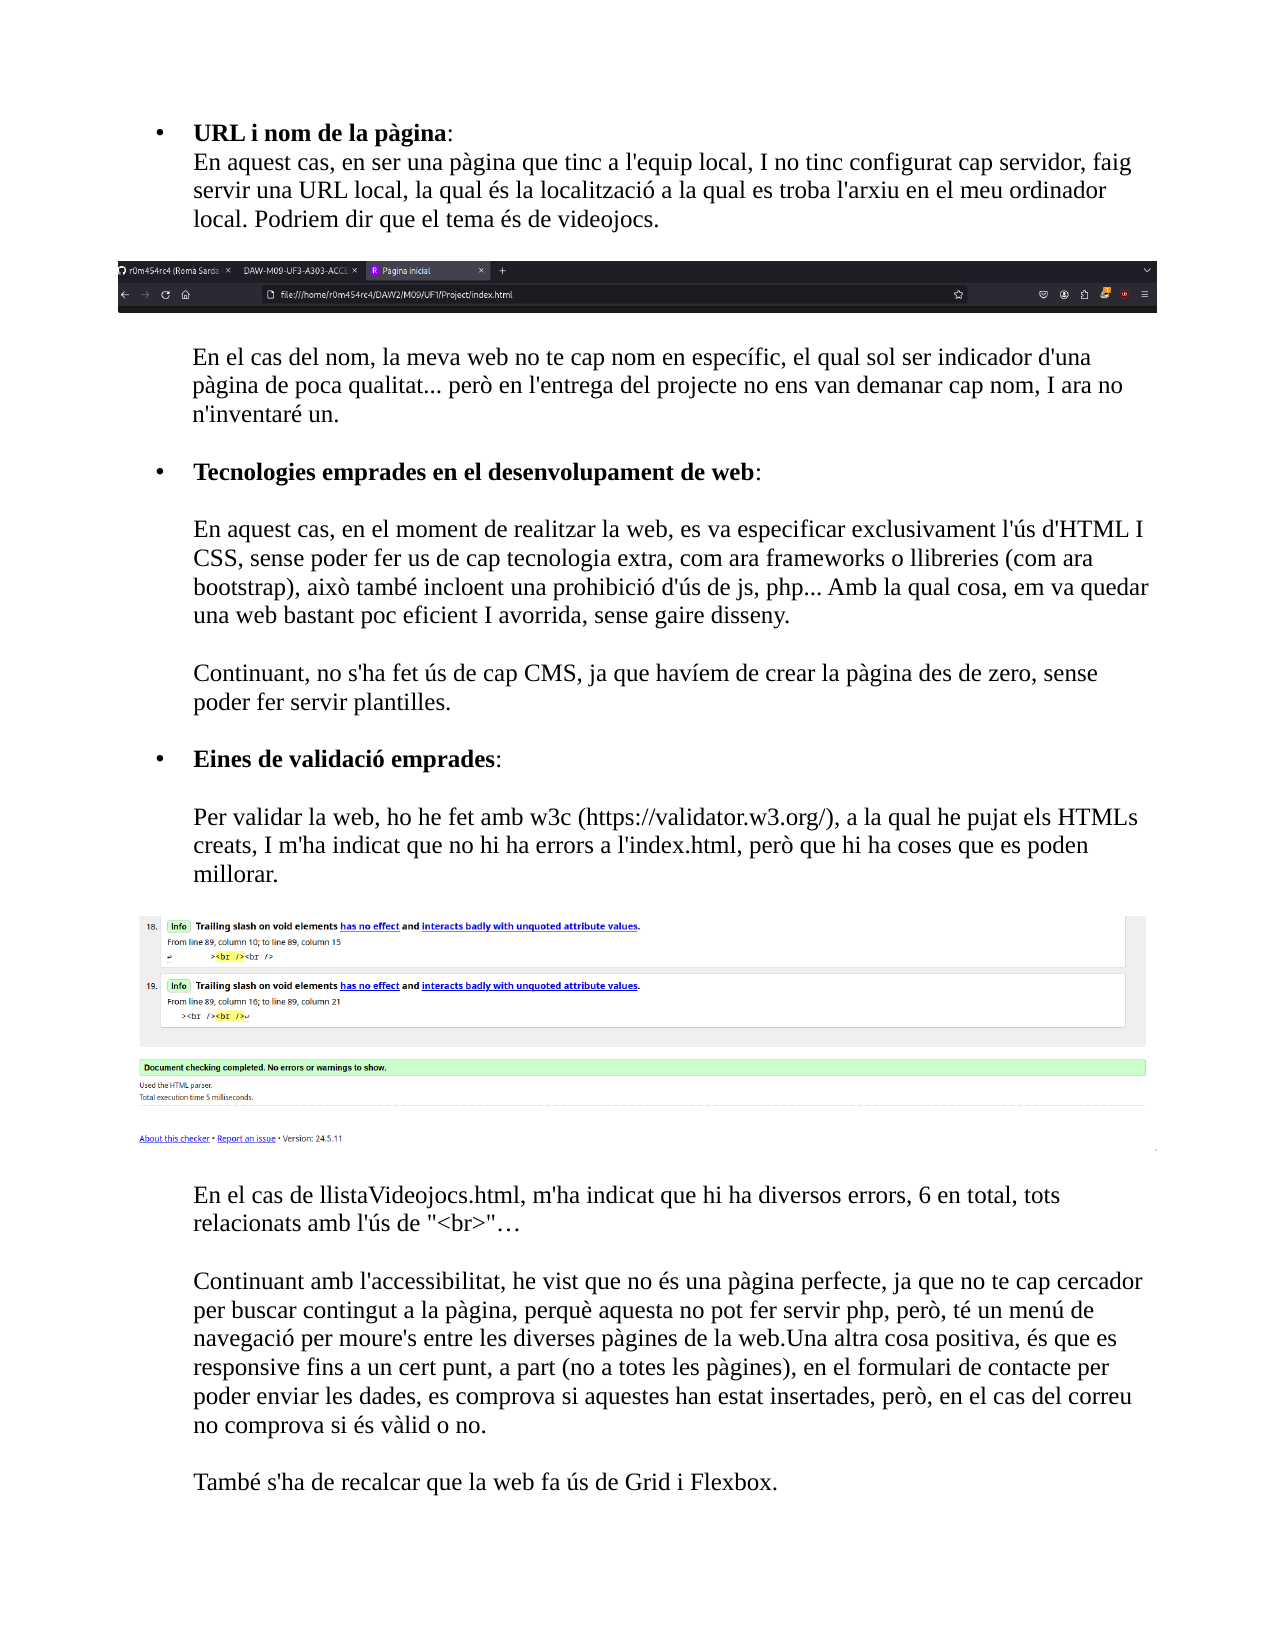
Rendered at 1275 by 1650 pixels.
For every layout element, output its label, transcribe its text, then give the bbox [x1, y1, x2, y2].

list Continuant, no s'ha fet ús de cap CMS, ja que havíem de crear la pàgina des de zero, sense poder fer servir plantilles. [156, 658, 1157, 716]
picture [118, 916, 1157, 1151]
list En el cas de llistaVideojocs.html, m'ha indicat que hi ha diversos errors, 6 en total, tots relacionats amb l'ús de "<br>"… [156, 1180, 1157, 1237]
list Tecnologies emprades en el desenvolupament de web: [156, 457, 1157, 486]
list També s'ha de recalcar que la web fa ús de Grid i Flexbox. [156, 1467, 1157, 1496]
list Eines de validació emprades: [156, 744, 1157, 773]
picture [118, 261, 1157, 313]
list Continuant amb l'accessibilitat, he vist que no és una pàgina perfecte, ja que no te cap cercador per buscar contingut a la pàgina, perquè aquesta no pot fer servir php, però, té un menú de navegació per moure's entre les diverses pàgines de la web.Una altra cosa positiva, és que es responsive fins a un cert punt, a part (no a totes les pàgines), en el formulari de contacte per poder enviar les dades, es comprova si aquestes han estat insertades, però, en el cas del correu no comprova si és vàlid o no. [156, 1266, 1157, 1438]
list URL i nom de la pàgina: [156, 118, 1157, 147]
list En aquest cas, en ser una pàgina que tinc a l'equip local, I no tinc configurat cap servidor, faig servir una URL local, la qual és la localització a la qual es troba l'arxiu en el meu ordinador local. Podriem dir que el tema és de videojocs. [156, 147, 1157, 233]
list En aquest cas, en el moment de realitzar la web, es va especificar exclusivament l'ús d'HTML I CSS, sense poder fer us de cap tecnologia extra, com ara frameworks o llibreries (com ara bootstrap), això també incloent una prohibició d'ús de js, php... Amb la qual cosa, em va quedar una web bastant poc eficient I avorrida, sense gaire disseny. [156, 514, 1157, 629]
list Per validar la web, ho he fet amb w3c (https://validator.w3.org/), a la qual he pujat els HTMLs creats, I m'ha indicat que no hi ha errors a l'index.html, però que hi ha coses que es poden millorar. [156, 802, 1157, 888]
text En el cas del nom, la meva web no te cap nom en específic, el qual sol ser indicador d'una pàgina de poca qualitat... però en l'entrega del projecte no ens van demanar cap nom, I ara no n'inventaré un. [118, 342, 1157, 428]
